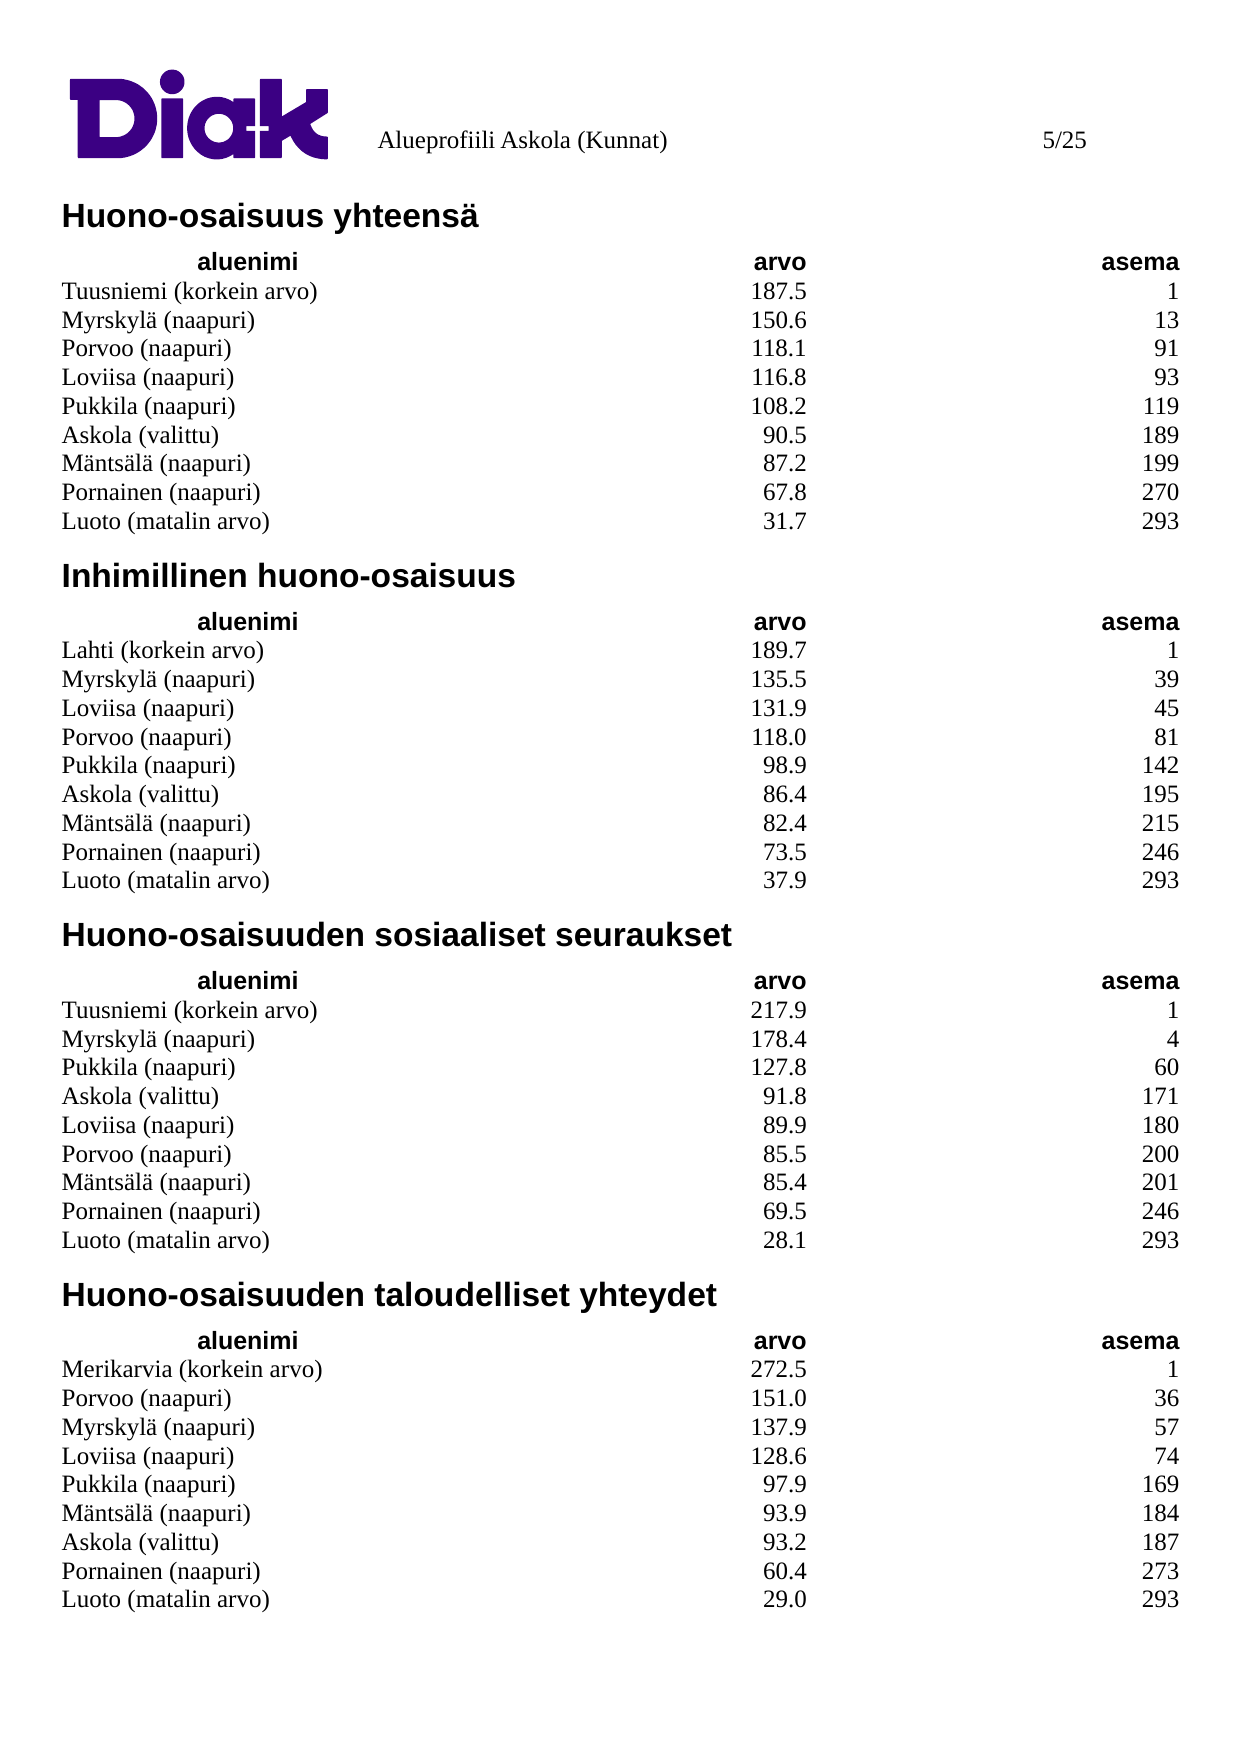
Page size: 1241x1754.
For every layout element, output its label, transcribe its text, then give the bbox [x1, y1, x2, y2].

table_cell 98.9 [434, 751, 806, 779]
table_cell 73.5 [434, 837, 806, 866]
table_cell 195 [806, 779, 1179, 808]
table_cell Pornainen (naapuri) [61, 837, 434, 866]
table_cell 246 [806, 1196, 1179, 1225]
table_cell Loviisa (naapuri) [61, 1441, 434, 1469]
table_cell Porvoo (naapuri) [61, 722, 434, 751]
table_cell 293 [806, 1585, 1179, 1613]
table_cell Tuusniemi (korkein arvo) [61, 276, 434, 305]
table_cell 93 [806, 362, 1179, 391]
table_cell Askola (valittu) [61, 1527, 434, 1556]
table_header aluenimi [61, 1326, 434, 1354]
table_cell 57 [806, 1412, 1179, 1441]
table_cell 87.2 [434, 449, 806, 477]
table_cell 127.8 [434, 1053, 806, 1081]
table_header asema [806, 607, 1179, 636]
table_cell Pukkila (naapuri) [61, 1470, 434, 1498]
table_cell Myrskylä (naapuri) [61, 305, 434, 333]
table_cell 39 [806, 664, 1179, 693]
table_cell 67.8 [434, 477, 806, 506]
table_cell 93.9 [434, 1498, 806, 1527]
subtitle Inhimillinen huono-osaisuus [61, 556, 1179, 594]
table_cell 150.6 [434, 305, 806, 333]
table_cell 118.1 [434, 334, 806, 362]
table_cell 93.2 [434, 1527, 806, 1556]
table_cell Pukkila (naapuri) [61, 1053, 434, 1081]
table_cell 85.5 [434, 1139, 806, 1167]
table_cell 86.4 [434, 779, 806, 808]
table_cell Loviisa (naapuri) [61, 1110, 434, 1139]
table_cell Mäntsälä (naapuri) [61, 449, 434, 477]
table_cell 246 [806, 837, 1179, 866]
table_cell 1 [806, 276, 1179, 305]
table_cell 74 [806, 1441, 1179, 1469]
table_cell 116.8 [434, 362, 806, 391]
table_cell Mäntsälä (naapuri) [61, 808, 434, 837]
table_cell 29.0 [434, 1585, 806, 1613]
table_cell 45 [806, 693, 1179, 722]
table_cell Porvoo (naapuri) [61, 1139, 434, 1167]
table_cell Pornainen (naapuri) [61, 477, 434, 506]
subtitle Huono-osaisuuden taloudelliset yhteydet [61, 1274, 1179, 1313]
table_cell 137.9 [434, 1412, 806, 1441]
table_cell 273 [806, 1556, 1179, 1584]
table_header aluenimi [61, 247, 434, 276]
table_cell 217.9 [434, 995, 806, 1024]
table_cell Askola (valittu) [61, 420, 434, 448]
table_cell 81 [806, 722, 1179, 751]
table_cell 270 [806, 477, 1179, 506]
table_cell 4 [806, 1024, 1179, 1052]
table_header asema [806, 966, 1179, 995]
table_cell 1 [806, 1355, 1179, 1383]
table_cell 82.4 [434, 808, 806, 837]
table_cell Loviisa (naapuri) [61, 693, 434, 722]
table_cell 108.2 [434, 391, 806, 420]
table_header arvo [434, 247, 806, 276]
table_cell Pukkila (naapuri) [61, 391, 434, 420]
table_cell Pornainen (naapuri) [61, 1196, 434, 1225]
table_cell Luoto (matalin arvo) [61, 866, 434, 894]
table_cell 118.0 [434, 722, 806, 751]
table_cell Pornainen (naapuri) [61, 1556, 434, 1584]
table_cell 37.9 [434, 866, 806, 894]
table_cell Loviisa (naapuri) [61, 362, 434, 391]
table_cell Porvoo (naapuri) [61, 334, 434, 362]
subtitle Huono-osaisuus yhteensä [61, 196, 1179, 235]
table_header asema [806, 1326, 1179, 1354]
table_cell 28.1 [434, 1225, 806, 1254]
table_cell 131.9 [434, 693, 806, 722]
table_cell 119 [806, 391, 1179, 420]
table_cell 151.0 [434, 1383, 806, 1412]
table_cell 215 [806, 808, 1179, 837]
table_cell 180 [806, 1110, 1179, 1139]
table_cell 184 [806, 1498, 1179, 1527]
table_cell 13 [806, 305, 1179, 333]
table_cell 187.5 [434, 276, 806, 305]
subtitle Huono-osaisuuden sosiaaliset seuraukset [61, 915, 1179, 954]
table_cell 135.5 [434, 664, 806, 693]
table_cell 171 [806, 1081, 1179, 1110]
table_cell 85.4 [434, 1168, 806, 1196]
table_header arvo [434, 966, 806, 995]
table_cell 36 [806, 1383, 1179, 1412]
table_header arvo [434, 1326, 806, 1354]
table_cell 60.4 [434, 1556, 806, 1584]
table_cell 169 [806, 1470, 1179, 1498]
table_header aluenimi [61, 966, 434, 995]
table_cell 199 [806, 449, 1179, 477]
table_cell 272.5 [434, 1355, 806, 1383]
table_cell 1 [806, 636, 1179, 664]
table_cell Tuusniemi (korkein arvo) [61, 995, 434, 1024]
table_cell Luoto (matalin arvo) [61, 1585, 434, 1613]
table_cell 200 [806, 1139, 1179, 1167]
table_cell Myrskylä (naapuri) [61, 1024, 434, 1052]
table_cell Luoto (matalin arvo) [61, 506, 434, 535]
table_cell 1 [806, 995, 1179, 1024]
table_cell 178.4 [434, 1024, 806, 1052]
table_cell Askola (valittu) [61, 1081, 434, 1110]
table_cell 90.5 [434, 420, 806, 448]
table_cell Askola (valittu) [61, 779, 434, 808]
table_cell Myrskylä (naapuri) [61, 1412, 434, 1441]
table_cell 97.9 [434, 1470, 806, 1498]
table_cell 293 [806, 866, 1179, 894]
table_cell 293 [806, 506, 1179, 535]
table_cell Myrskylä (naapuri) [61, 664, 434, 693]
table_cell 91.8 [434, 1081, 806, 1110]
table_cell 31.7 [434, 506, 806, 535]
table_cell Merikarvia (korkein arvo) [61, 1355, 434, 1383]
table_cell 189.7 [434, 636, 806, 664]
table_cell 60 [806, 1053, 1179, 1081]
table_cell 128.6 [434, 1441, 806, 1469]
table_header aluenimi [61, 607, 434, 636]
table_cell 89.9 [434, 1110, 806, 1139]
table_cell 187 [806, 1527, 1179, 1556]
table_cell 201 [806, 1168, 1179, 1196]
table_cell Mäntsälä (naapuri) [61, 1498, 434, 1527]
table_cell 142 [806, 751, 1179, 779]
table_cell Mäntsälä (naapuri) [61, 1168, 434, 1196]
table_cell 293 [806, 1225, 1179, 1254]
table_header asema [806, 247, 1179, 276]
table_cell 91 [806, 334, 1179, 362]
table_cell Lahti (korkein arvo) [61, 636, 434, 664]
table_cell 69.5 [434, 1196, 806, 1225]
table_cell 189 [806, 420, 1179, 448]
table_header arvo [434, 607, 806, 636]
table_cell Luoto (matalin arvo) [61, 1225, 434, 1254]
table_cell Pukkila (naapuri) [61, 751, 434, 779]
table_cell Porvoo (naapuri) [61, 1383, 434, 1412]
